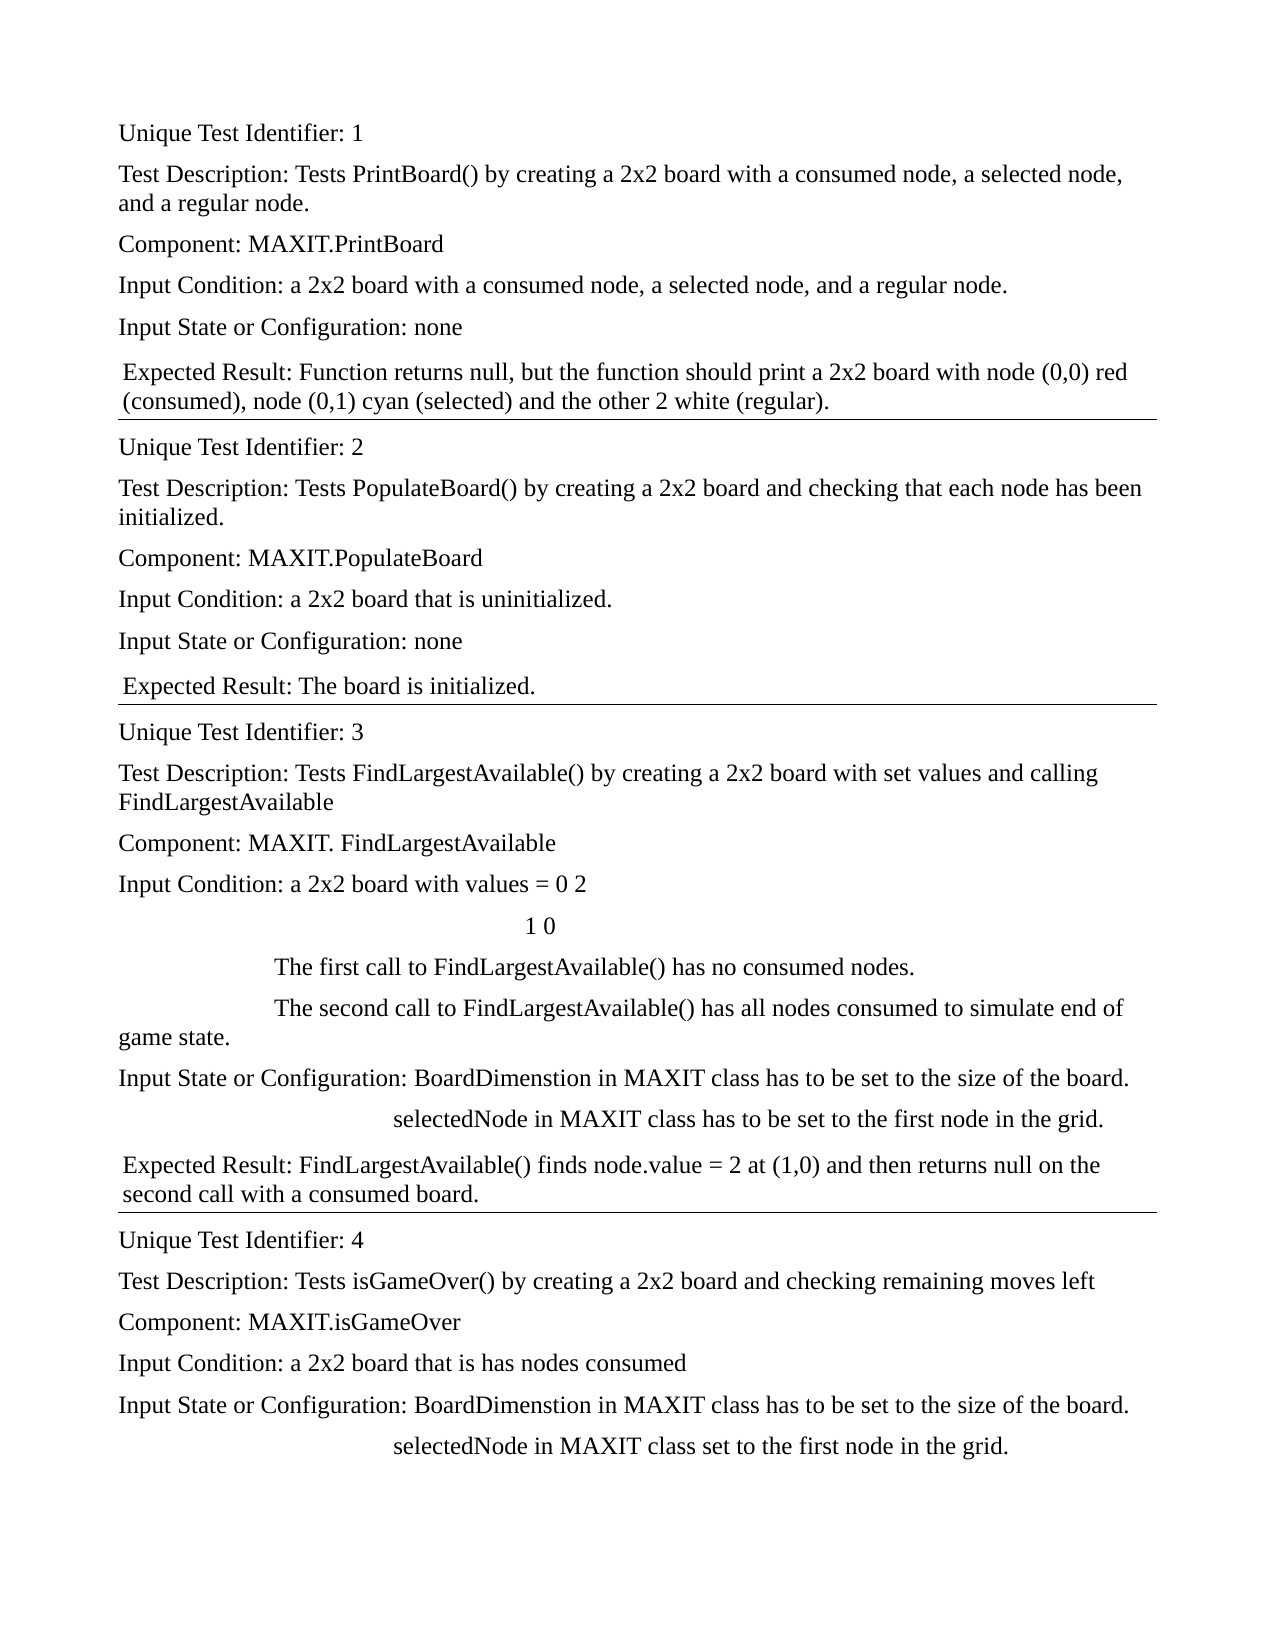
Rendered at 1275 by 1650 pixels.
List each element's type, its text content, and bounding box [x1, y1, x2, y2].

text selectedNode in MAXIT class set to the first node in the grid. [118, 1431, 1157, 1460]
text Component: MAXIT.PrintBoard [118, 229, 1157, 258]
text Unique Test Identifier: 4 [118, 1225, 1157, 1253]
text Component: MAXIT.PopulateBoard [118, 543, 1157, 572]
text Expected Result: Function returns null, but the function should print a 2x2 board with node (0,0) red (consumed), node (0,1) cyan (selected) and the other 2 white (regular). [118, 353, 1157, 419]
text Input Condition: a 2x2 board with a consumed node, a selected node, and a regular node. [118, 271, 1157, 299]
text 1 0 [118, 911, 1157, 939]
text Expected Result: FindLargestAvailable() finds node.value = 2 at (1,0) and then returns null on the second call with a consumed board. [118, 1146, 1157, 1212]
text Unique Test Identifier: 2 [118, 432, 1157, 461]
text Test Description: Tests isGameOver() by creating a 2x2 board and checking remaining moves left [118, 1266, 1157, 1295]
text selectedNode in MAXIT class has to be set to the first node in the grid. [118, 1104, 1157, 1133]
text Unique Test Identifier: 1 [118, 118, 1157, 147]
text Input State or Configuration: none [118, 312, 1157, 341]
text The first call to FindLargestAvailable() has no consumed nodes. [118, 952, 1157, 981]
text Expected Result: The board is initialized. [118, 667, 1157, 704]
text Input Condition: a 2x2 board that is has nodes consumed [118, 1348, 1157, 1377]
text Input State or Configuration: BoardDimenstion in MAXIT class has to be set to the size of the board. [118, 1390, 1157, 1418]
text Input State or Configuration: none [118, 626, 1157, 654]
text Test Description: Tests PopulateBoard() by creating a 2x2 board and checking that each node has been initialized. [118, 473, 1157, 531]
text Input Condition: a 2x2 board with values = 0 2 [118, 869, 1157, 898]
text Input Condition: a 2x2 board that is uninitialized. [118, 584, 1157, 613]
text The second call to FindLargestAvailable() has all nodes consumed to simulate end of game state. [118, 993, 1157, 1051]
text Component: MAXIT. FindLargestAvailable [118, 828, 1157, 857]
text Test Description: Tests FindLargestAvailable() by creating a 2x2 board with set values and calling FindLargestAvailable [118, 758, 1157, 816]
text Component: MAXIT.isGameOver [118, 1307, 1157, 1336]
text Test Description: Tests PrintBoard() by creating a 2x2 board with a consumed node, a selected node, and a regular node. [118, 159, 1157, 217]
text Input State or Configuration: BoardDimenstion in MAXIT class has to be set to the size of the board. [118, 1063, 1157, 1092]
text Unique Test Identifier: 3 [118, 717, 1157, 746]
